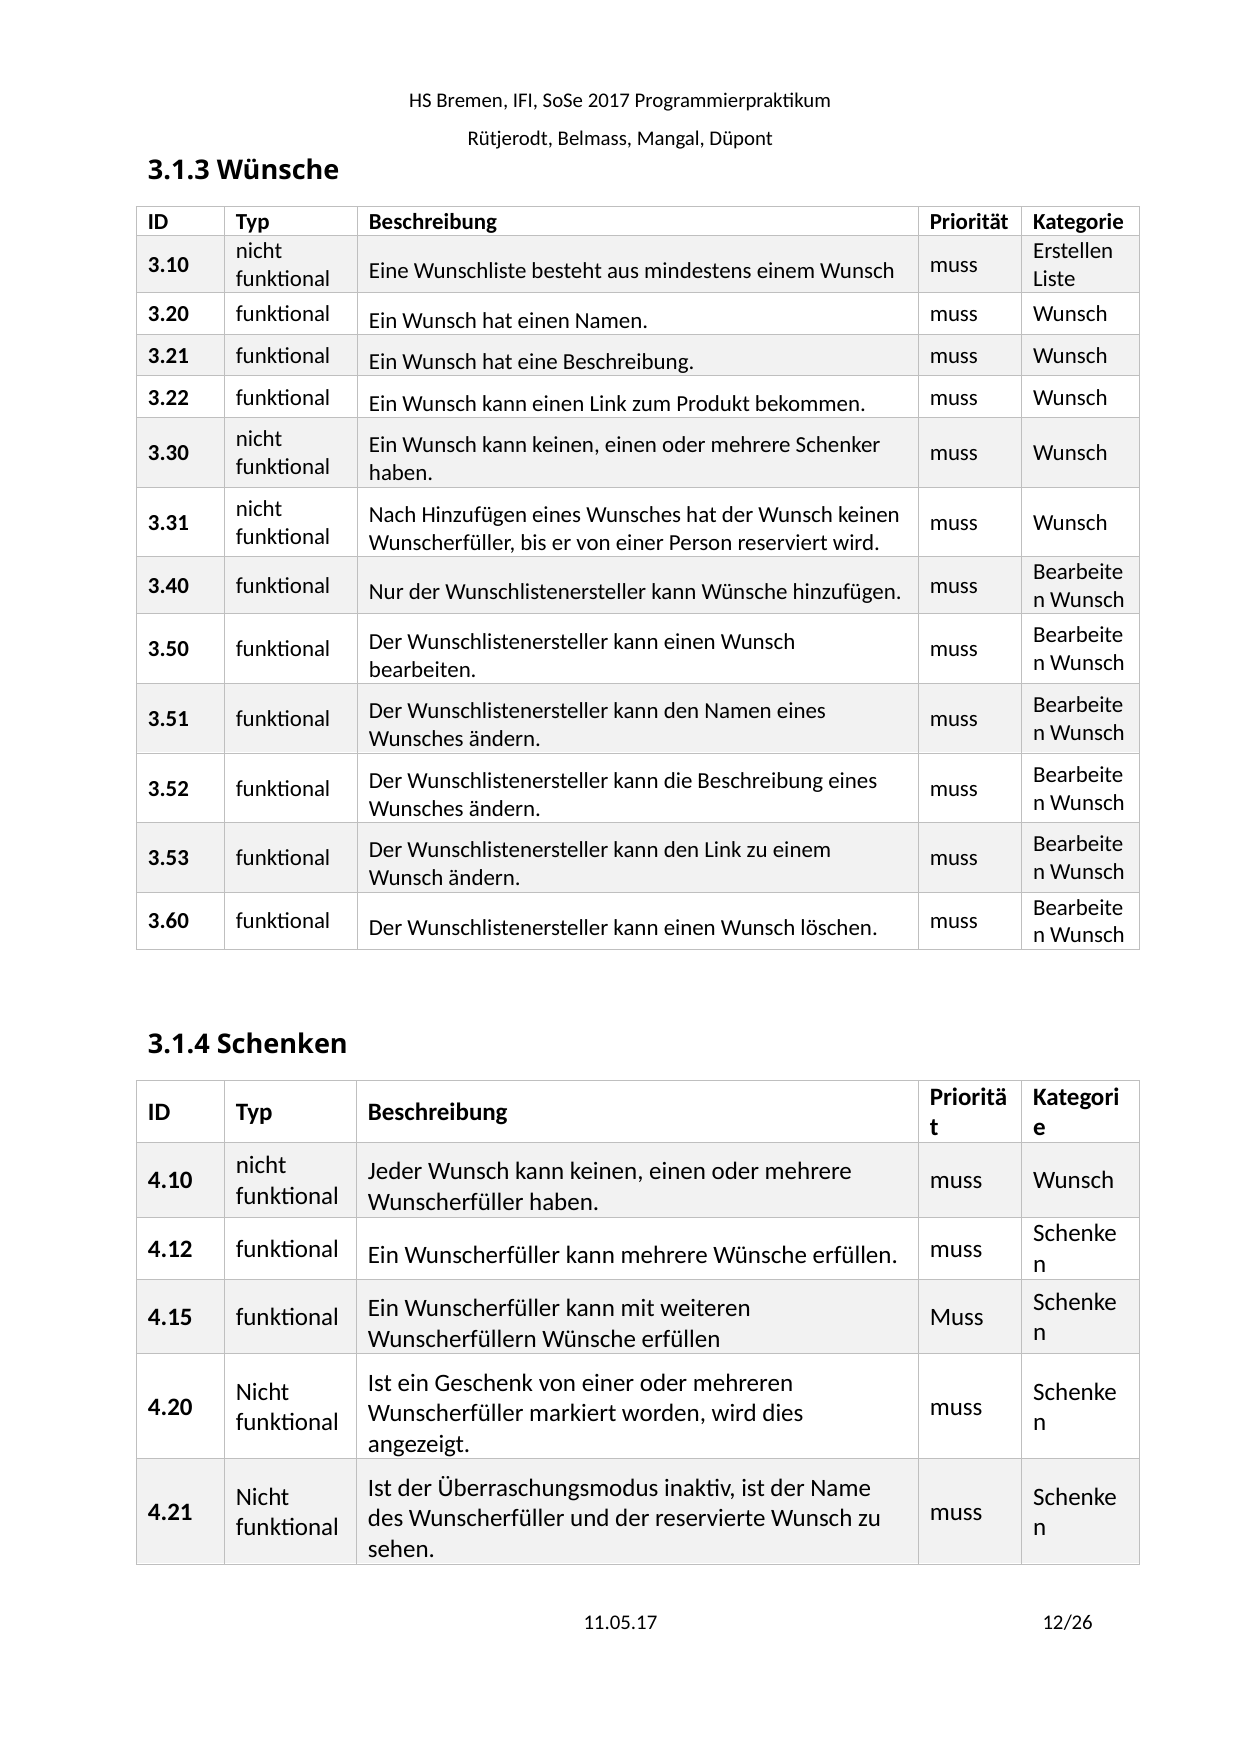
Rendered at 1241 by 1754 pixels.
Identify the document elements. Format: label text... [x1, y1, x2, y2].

table_cell muss [919, 1143, 1021, 1217]
table_cell 3.53 [137, 823, 224, 892]
table_cell Wunsch [1022, 418, 1139, 487]
subtitle 3.1.3 Wünsche [148, 151, 1093, 188]
table_cell funktional [225, 557, 357, 613]
table_cell Der Wunschlistenersteller kann einen Wunsch bearbeiten. [358, 614, 918, 683]
table_cell muss [919, 488, 1021, 556]
table_header Kategorie [1022, 207, 1139, 235]
table_cell Erstellen Liste [1022, 236, 1139, 292]
table_cell Ein Wunscherfüller kann mit weiteren Wunscherfüllern Wünsche erfüllen [357, 1280, 918, 1353]
table_cell Bearbeiten Wunsch [1022, 823, 1139, 892]
table_cell Nach Hinzufügen eines Wunsches hat der Wunsch keinen Wunscherfüller, bis er von einer Person reserviert wird. [358, 488, 918, 556]
table_header Beschreibung [358, 207, 918, 235]
table_cell Ein Wunscherfüller kann mehrere Wünsche erfüllen. [357, 1218, 918, 1279]
table_cell 3.10 [137, 236, 224, 292]
table_cell Wunsch [1022, 1143, 1139, 1217]
table_cell Ein Wunsch hat eine Beschreibung. [358, 335, 918, 375]
table_cell nicht funktional [225, 1143, 356, 1217]
table_cell 4.10 [137, 1143, 224, 1217]
table_cell muss [919, 418, 1021, 487]
table_cell Der Wunschlistenersteller kann die Beschreibung eines Wunsches ändern. [358, 754, 918, 822]
table_cell Nur der Wunschlistenersteller kann Wünsche hinzufügen. [358, 557, 918, 613]
table_cell Der Wunschlistenersteller kann den Link zu einem Wunsch ändern. [358, 823, 918, 892]
table_cell 4.21 [137, 1459, 224, 1563]
table_cell funktional [225, 376, 357, 417]
table_cell funktional [225, 684, 357, 752]
table_cell Bearbeiten Wunsch [1022, 614, 1139, 683]
table_cell funktional [225, 754, 357, 822]
table_cell Wunsch [1022, 335, 1139, 375]
table_cell 3.40 [137, 557, 224, 613]
table_cell Bearbeiten Wunsch [1022, 754, 1139, 822]
table_cell Schenken [1022, 1459, 1139, 1563]
table_header Kategorie [1022, 1081, 1139, 1142]
table_cell Ist ein Geschenk von einer oder mehreren Wunscherfüller markiert worden, wird dies angezeigt. [357, 1354, 918, 1458]
table_cell muss [919, 557, 1021, 613]
table_cell funktional [225, 893, 357, 949]
table_cell 3.30 [137, 418, 224, 487]
table_cell funktional [225, 335, 357, 375]
table_header Priorität [919, 1081, 1021, 1142]
table_cell muss [919, 293, 1021, 334]
table_cell 3.22 [137, 376, 224, 417]
table_cell 3.31 [137, 488, 224, 556]
table_cell 3.52 [137, 754, 224, 822]
table_cell funktional [225, 614, 357, 683]
table_cell nicht funktional [225, 488, 357, 556]
table_cell muss [919, 1218, 1021, 1279]
subtitle 3.1.4 Schenken [148, 1024, 1093, 1061]
table_cell muss [919, 1354, 1021, 1458]
table_cell Nicht funktional [225, 1459, 356, 1563]
table_cell funktional [225, 1280, 356, 1353]
table_cell Ist der Überraschungsmodus inaktiv, ist der Name des Wunscherfüller und der reservierte Wunsch zu sehen. [357, 1459, 918, 1563]
table_cell Jeder Wunsch kann keinen, einen oder mehrere Wunscherfüller haben. [357, 1143, 918, 1217]
table_cell muss [919, 754, 1021, 822]
table_cell Nicht funktional [225, 1354, 356, 1458]
table_cell 4.15 [137, 1280, 224, 1353]
table_header Priorität [919, 207, 1021, 235]
table_cell Schenken [1022, 1218, 1139, 1279]
table_cell 3.20 [137, 293, 224, 334]
table_cell funktional [225, 293, 357, 334]
table_cell muss [919, 1459, 1021, 1563]
table_cell 3.50 [137, 614, 224, 683]
table_cell Eine Wunschliste besteht aus mindestens einem Wunsch [358, 236, 918, 292]
table_cell Schenken [1022, 1354, 1139, 1458]
table_cell 4.20 [137, 1354, 224, 1458]
table_cell 4.12 [137, 1218, 224, 1279]
table_cell 3.21 [137, 335, 224, 375]
table_cell Wunsch [1022, 293, 1139, 334]
table_cell muss [919, 236, 1021, 292]
table_cell Wunsch [1022, 488, 1139, 556]
table_cell Bearbeiten Wunsch [1022, 893, 1139, 949]
table_cell 3.60 [137, 893, 224, 949]
table_cell Der Wunschlistenersteller kann einen Wunsch löschen. [358, 893, 918, 949]
table_cell Bearbeiten Wunsch [1022, 684, 1139, 752]
table_cell muss [919, 376, 1021, 417]
table_cell muss [919, 684, 1021, 752]
table_cell Ein Wunsch kann einen Link zum Produkt bekommen. [358, 376, 918, 417]
table_header ID [137, 1081, 224, 1142]
table_cell Ein Wunsch kann keinen, einen oder mehrere Schenker haben. [358, 418, 918, 487]
table_cell muss [919, 893, 1021, 949]
table_cell muss [919, 335, 1021, 375]
table_cell Bearbeiten Wunsch [1022, 557, 1139, 613]
table_header ID [137, 207, 224, 235]
table_cell Ein Wunsch hat einen Namen. [358, 293, 918, 334]
table_header Typ [225, 207, 357, 235]
table_cell Schenken [1022, 1280, 1139, 1353]
table_cell 3.51 [137, 684, 224, 752]
table_cell nicht funktional [225, 418, 357, 487]
table_cell muss [919, 614, 1021, 683]
table_cell Der Wunschlistenersteller kann den Namen eines Wunsches ändern. [358, 684, 918, 752]
table_cell funktional [225, 823, 357, 892]
table_cell Muss [919, 1280, 1021, 1353]
table_cell muss [919, 823, 1021, 892]
table_cell funktional [225, 1218, 356, 1279]
table_header Typ [225, 1081, 356, 1142]
table_header Beschreibung [357, 1081, 918, 1142]
table_cell nicht funktional [225, 236, 357, 292]
table_cell Wunsch [1022, 376, 1139, 417]
